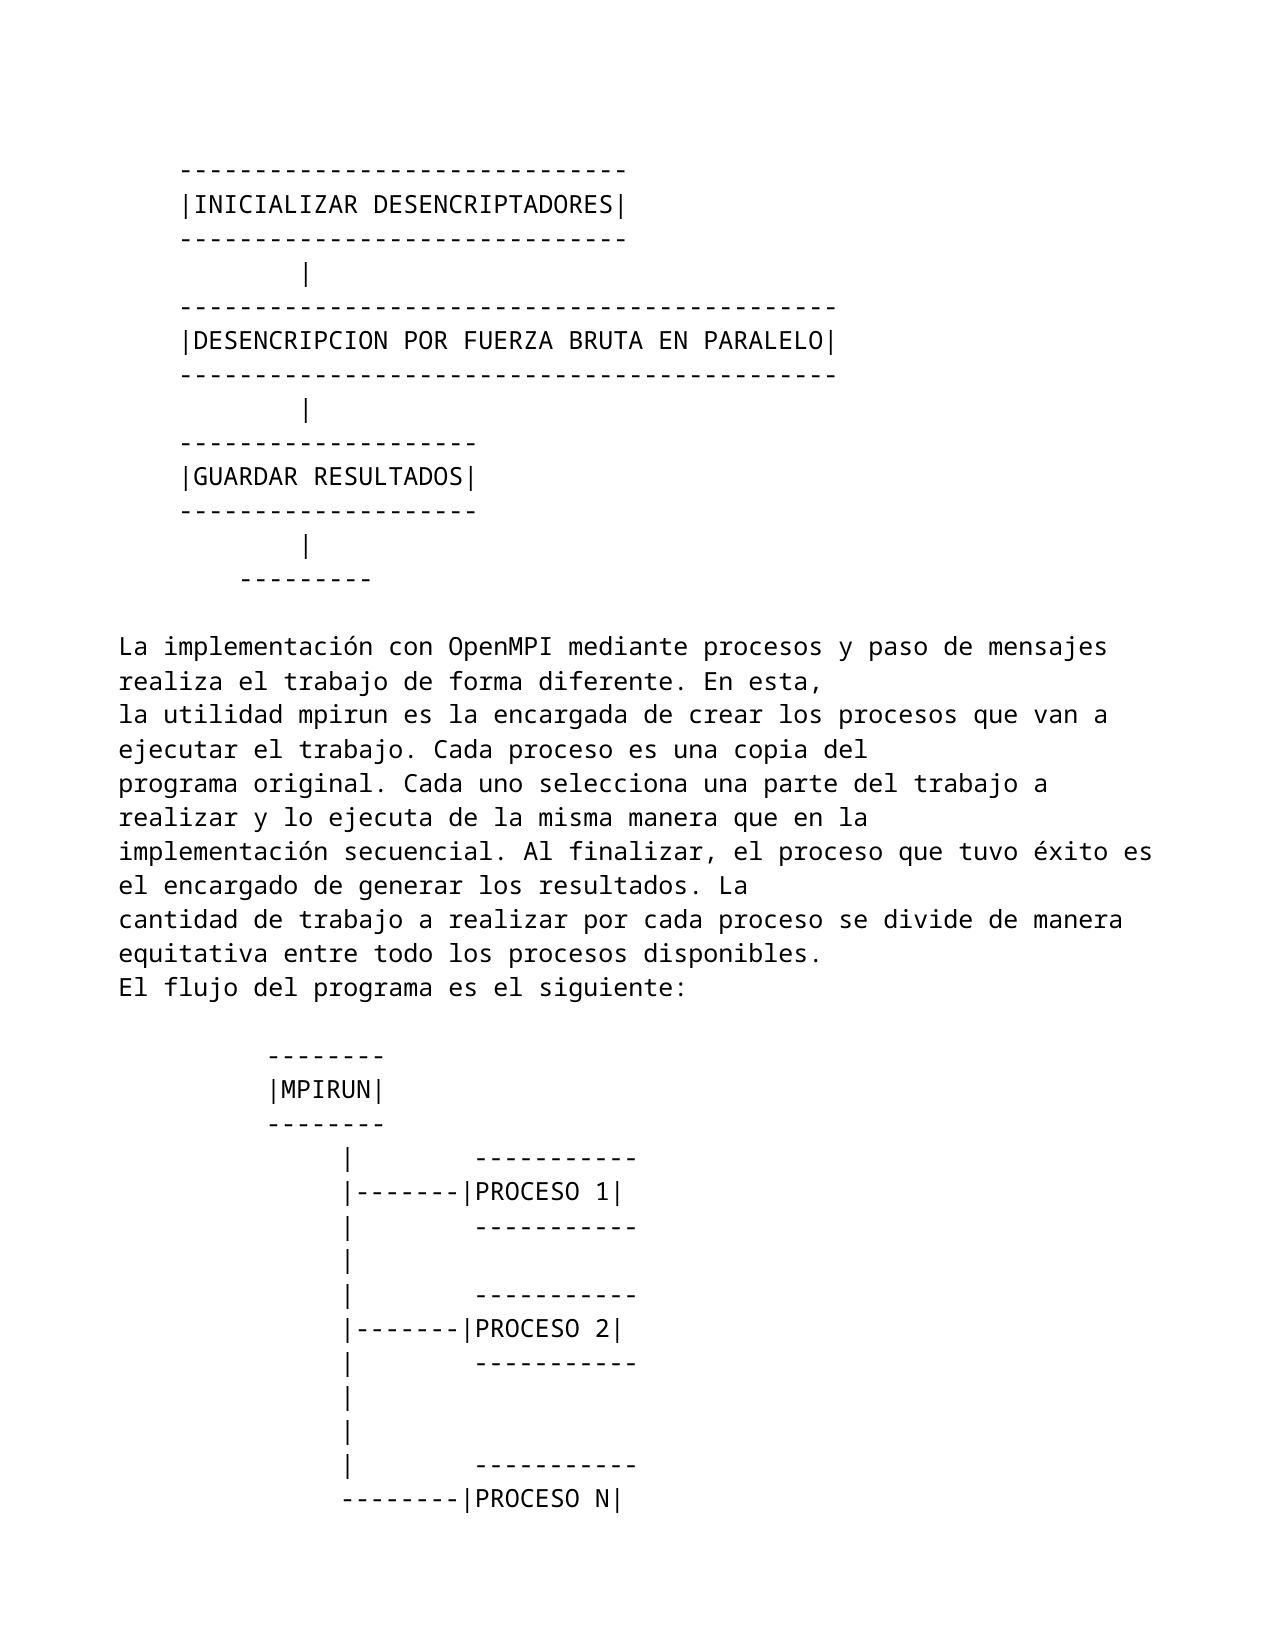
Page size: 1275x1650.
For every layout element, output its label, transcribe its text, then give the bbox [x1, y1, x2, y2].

text -------- [118, 1106, 1157, 1140]
text | ----------- [118, 1344, 1157, 1378]
text El flujo del programa es el siguiente: [118, 970, 1157, 1004]
text | [118, 1242, 1157, 1276]
text -------------------------------------------- [118, 288, 1157, 322]
text | [118, 1378, 1157, 1412]
text | ----------- [118, 1140, 1157, 1174]
text --------|PROCESO N| [118, 1481, 1157, 1515]
text |INICIALIZAR DESENCRIPTADORES| [118, 186, 1157, 220]
text |MPIRUN| [118, 1072, 1157, 1106]
text | [118, 1412, 1157, 1447]
text programa original. Cada uno selecciona una parte del trabajo a realizar y lo ejecuta de la misma manera que en la [118, 765, 1157, 833]
text La implementación con OpenMPI mediante procesos y paso de mensajes realiza el trabajo de forma diferente. En esta, [118, 629, 1157, 697]
text la utilidad mpirun es la encargada de crear los procesos que van a ejecutar el trabajo. Cada proceso es una copia del [118, 697, 1157, 765]
text | [118, 391, 1157, 425]
text implementación secuencial. Al finalizar, el proceso que tuvo éxito es el encargado de generar los resultados. La [118, 833, 1157, 902]
text | ----------- [118, 1276, 1157, 1310]
text |GUARDAR RESULTADOS| [118, 459, 1157, 493]
text cantidad de trabajo a realizar por cada proceso se divide de manera equitativa entre todo los procesos disponibles. [118, 902, 1157, 970]
text | ----------- [118, 1447, 1157, 1481]
text -------------------- [118, 425, 1157, 459]
text -------- [118, 1038, 1157, 1072]
text |-------|PROCESO 2| [118, 1310, 1157, 1344]
text | [118, 527, 1157, 561]
text | ----------- [118, 1208, 1157, 1242]
text -------------------- [118, 493, 1157, 527]
text |-------|PROCESO 1| [118, 1174, 1157, 1208]
text ------------------------------ [118, 152, 1157, 186]
text -------------------------------------------- [118, 357, 1157, 391]
text |DESENCRIPCION POR FUERZA BRUTA EN PARALELO| [118, 322, 1157, 357]
text | [118, 254, 1157, 288]
text ------------------------------ [118, 220, 1157, 254]
text --------- [118, 561, 1157, 595]
